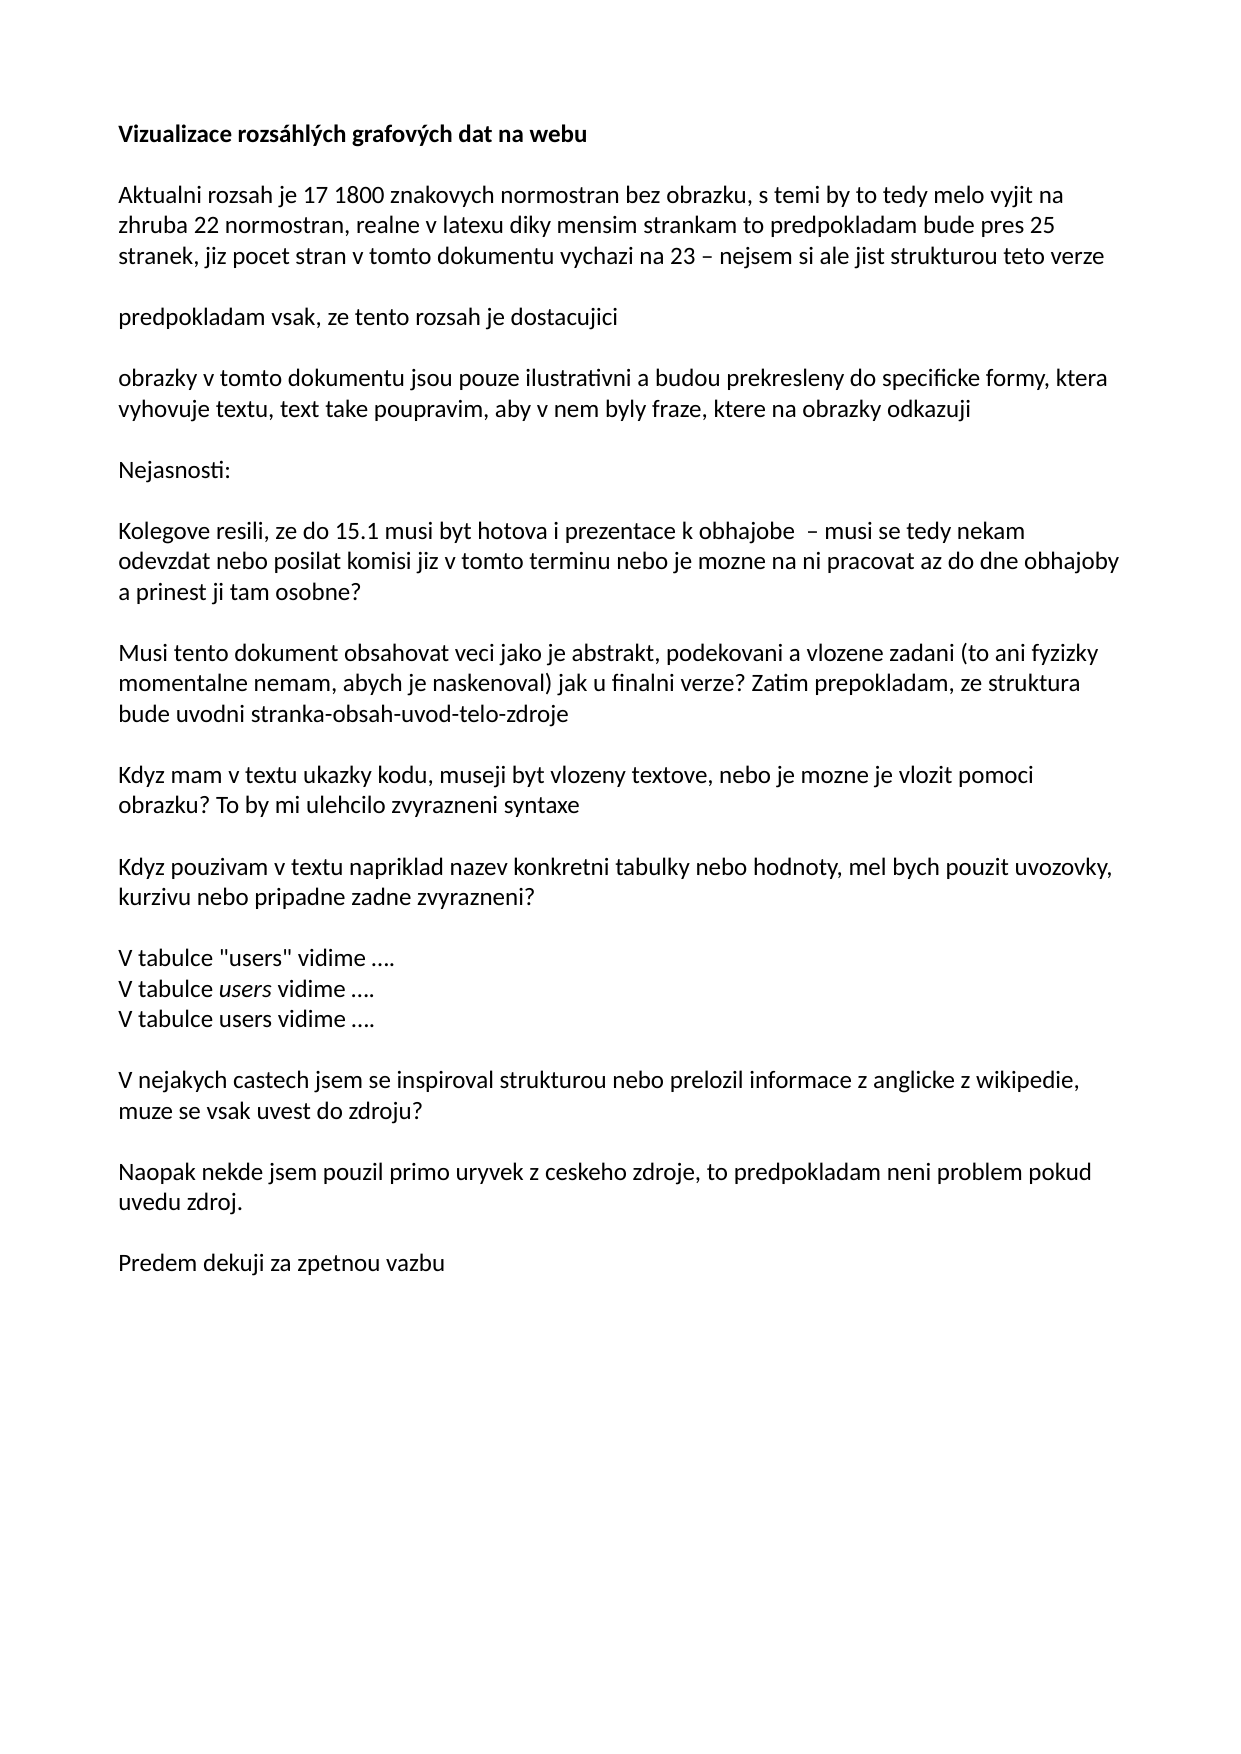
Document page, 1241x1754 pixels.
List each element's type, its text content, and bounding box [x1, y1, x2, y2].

text obrazky v tomto dokumentu jsou pouze ilustrativni a budou prekresleny do specificke formy, ktera vyhovuje textu, text take poupravim, aby v nem byly fraze, ktere na obrazky odkazuji [118, 362, 1122, 423]
text Kolegove resili, ze do 15.1 musi byt hotova i prezentace k obhajobe – musi se tedy nekam odevzdat nebo posilat komisi jiz v tomto terminu nebo je mozne na ni pracovat az do dne obhajoby a prinest ji tam osobne? [118, 515, 1122, 606]
text Musi tento dokument obsahovat veci jako je abstrakt, podekovani a vlozene zadani (to ani fyzizky momentalne nemam, abych je naskenoval) jak u finalni verze? Zatim prepokladam, ze struktura bude uvodni stranka-obsah-uvod-telo-zdroje [118, 637, 1122, 728]
text V nejakych castech jsem se inspiroval strukturou nebo prelozil informace z anglicke z wikipedie, muze se vsak uvest do zdroju? [118, 1064, 1122, 1125]
text Nejasnosti: [118, 454, 1122, 484]
text Predem dekuji za zpetnou vazbu [118, 1247, 1122, 1278]
text Vizualizace rozsáhlých grafových dat na webu [118, 118, 1122, 149]
text V tabulce "users" vidime …. [118, 942, 1122, 973]
text Naopak nekde jsem pouzil primo uryvek z ceskeho zdroje, to predpokladam neni problem pokud uvedu zdroj. [118, 1156, 1122, 1217]
text V tabulce users vidime …. [118, 1003, 1122, 1034]
text Aktualni rozsah je 17 1800 znakovych normostran bez obrazku, s temi by to tedy melo vyjit na zhruba 22 normostran, realne v latexu diky mensim strankam to predpokladam bude pres 25 stranek, jiz pocet stran v tomto dokumentu vychazi na 23 – nejsem si ale jist strukturou teto verze [118, 179, 1122, 271]
text Kdyz pouzivam v textu napriklad nazev konkretni tabulky nebo hodnoty, mel bych pouzit uvozovky, kurzivu nebo pripadne zadne zvyrazneni? [118, 851, 1122, 912]
text predpokladam vsak, ze tento rozsah je dostacujici [118, 301, 1122, 332]
text Kdyz mam v textu ukazky kodu, museji byt vlozeny textove, nebo je mozne je vlozit pomoci obrazku? To by mi ulehcilo zvyrazneni syntaxe [118, 759, 1122, 820]
text V tabulce users vidime …. [118, 973, 1122, 1003]
